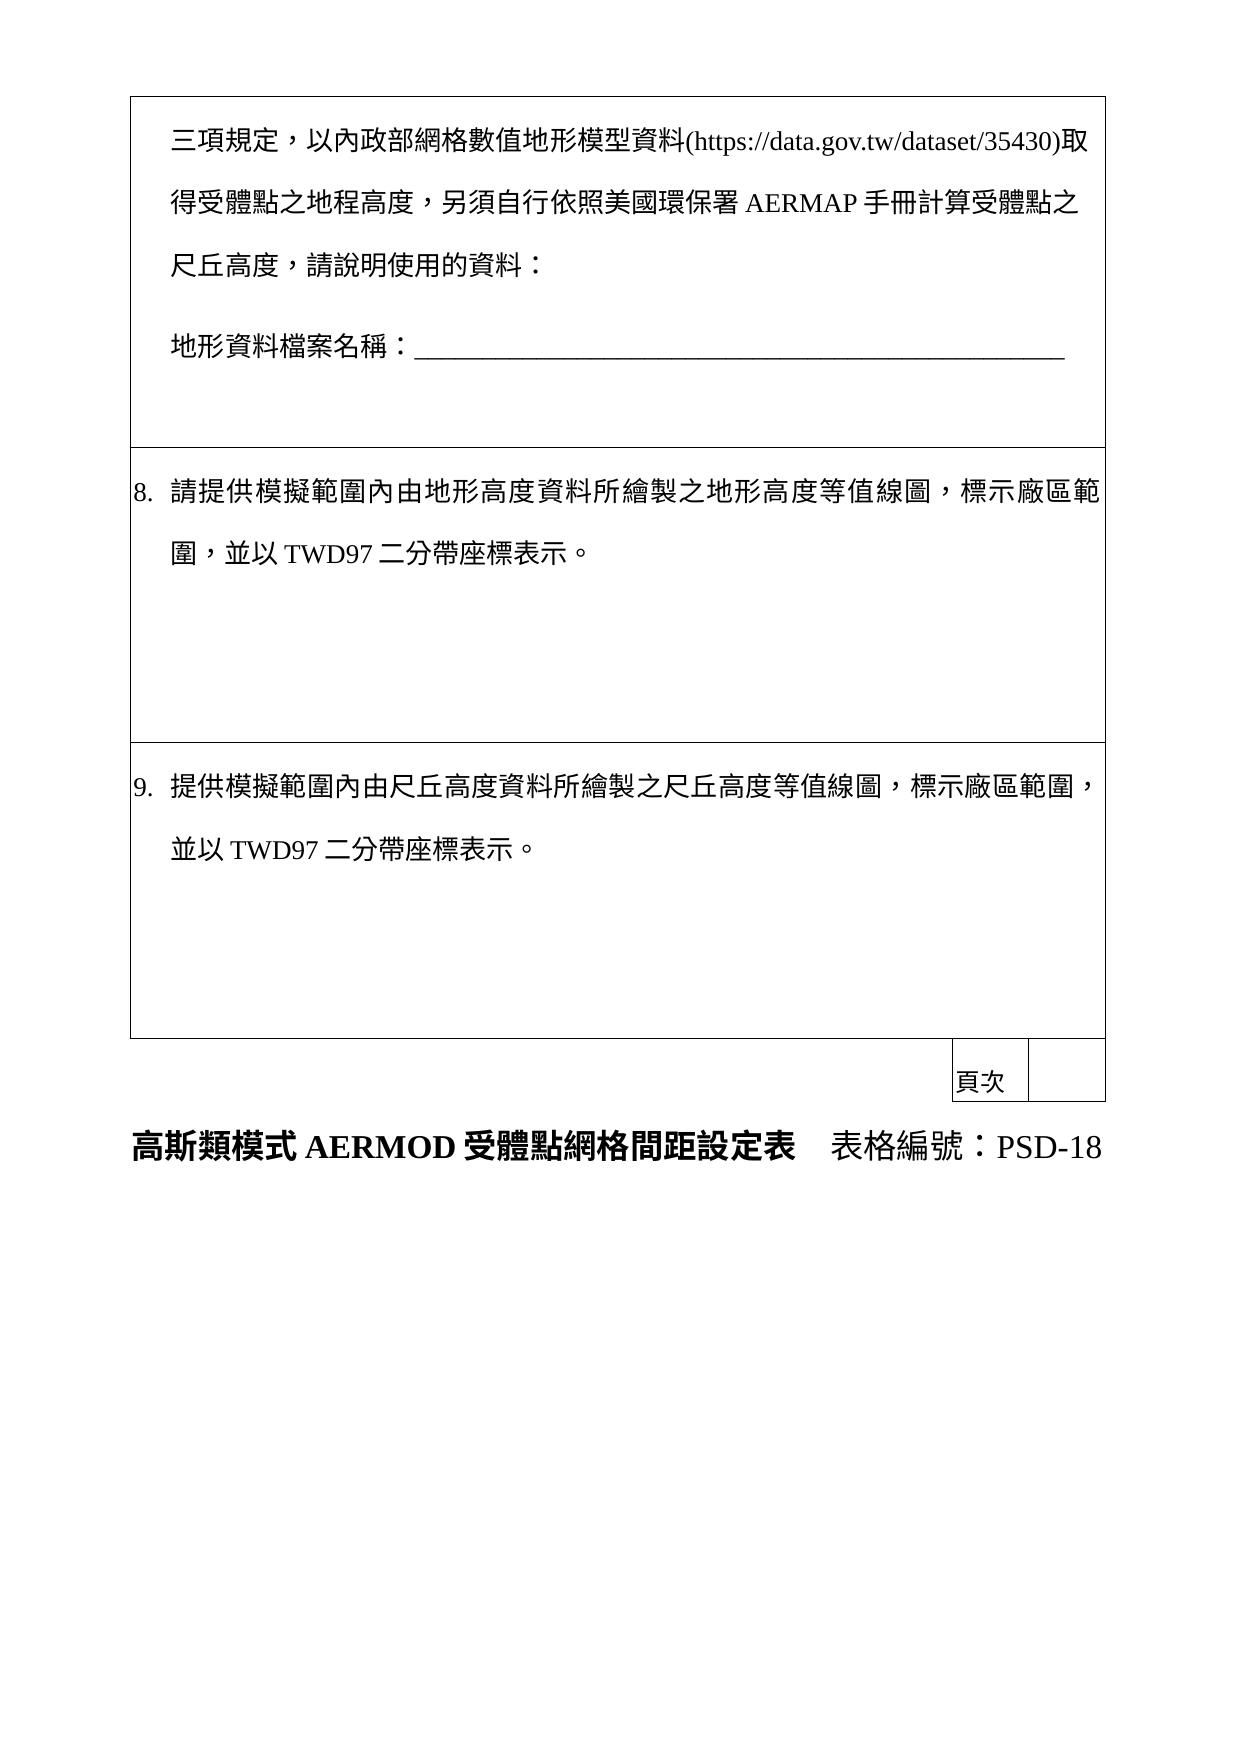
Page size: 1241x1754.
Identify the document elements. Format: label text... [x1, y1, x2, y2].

table_cell [1029, 1039, 1105, 1101]
table_cell 三項規定，以內政部網格數值地形模型資料(https://data.gov.tw/dataset/35430)取得受體點之地程高度，另須自行依照美國環保署AERMAP手冊計算受體點之尺丘高度，請說明使用的資料： 地形資料檔案名稱：________________________________________________ [131, 97, 1105, 447]
table_cell 提供模擬範圍內由尺丘高度資料所繪製之尺丘高度等值線圖，標示廠區範圍，並以TWD97二分帶座標表示。 [131, 743, 1105, 1037]
table_cell 頁次 [953, 1039, 1028, 1101]
table_cell [130, 1039, 952, 1101]
text 高斯類模式AERMOD受體點網格間距設定表 表格編號：PSD-18 [131, 1102, 1215, 1164]
table_cell 請提供模擬範圍內由地形高度資料所繪製之地形高度等值線圖，標示廠區範圍，並以TWD97二分帶座標表示。 [131, 448, 1105, 742]
